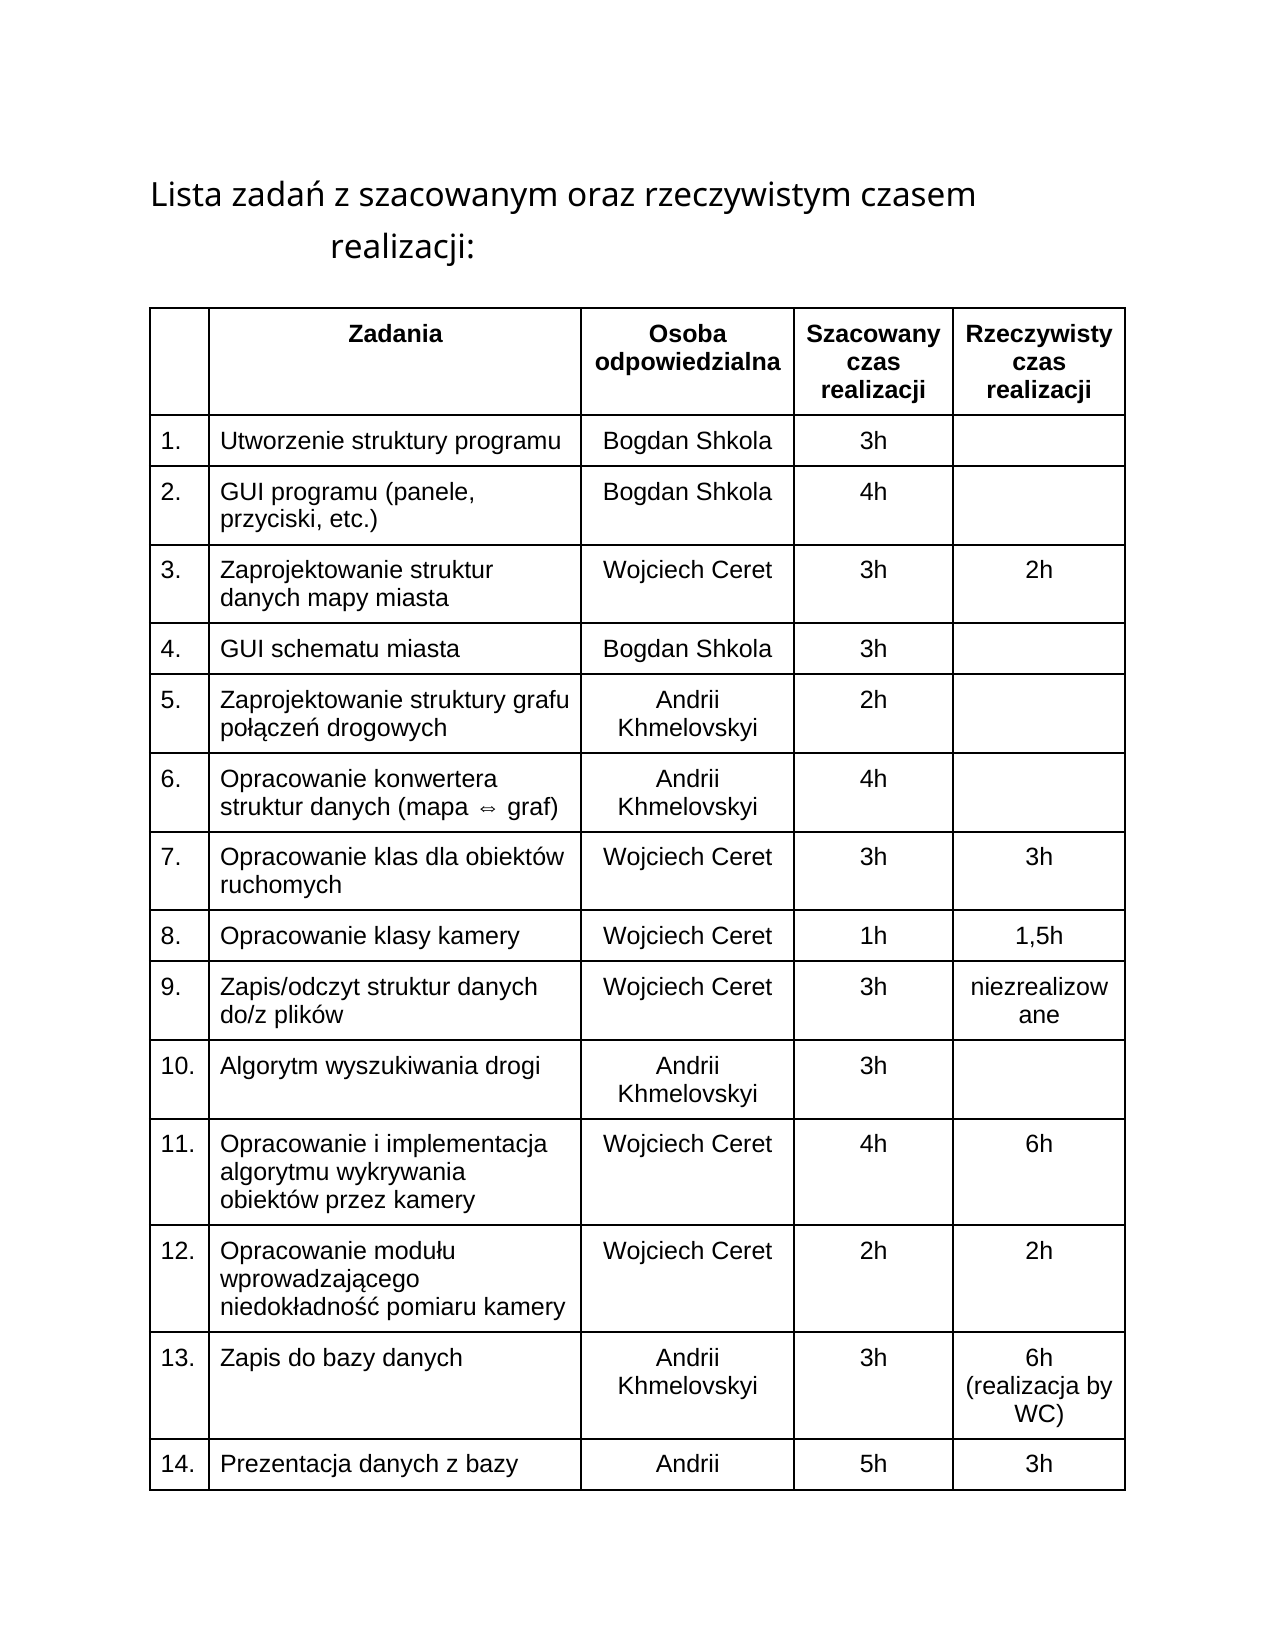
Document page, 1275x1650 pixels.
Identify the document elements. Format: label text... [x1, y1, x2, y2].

table_cell 3h [795, 1041, 952, 1118]
table_cell Zapis do bazy danych [210, 1333, 580, 1438]
table_cell Utworzenie struktury programu [210, 416, 580, 465]
table_cell 7. [151, 833, 208, 909]
table_cell Wojciech Ceret [582, 962, 793, 1039]
table_cell 2h [795, 675, 952, 752]
table_cell Prezentacja danych z bazy [210, 1440, 580, 1488]
table_header Zadania [210, 309, 580, 414]
table_cell Opracowanie klas dla obiektów ruchomych [210, 833, 580, 909]
table_cell 3h [795, 546, 952, 622]
table_cell 10. [151, 1041, 208, 1118]
table_cell 1,5h [954, 911, 1124, 960]
table_cell Wojciech Ceret [582, 1120, 793, 1224]
table_cell niezrealizowane [954, 962, 1124, 1039]
table_cell Opracowanie i implementacja algorytmu wykrywania obiektów przez kamery [210, 1120, 580, 1224]
table_cell 5h [795, 1440, 952, 1488]
table_cell [954, 416, 1124, 465]
table_cell Wojciech Ceret [582, 911, 793, 960]
table_cell Andrii Khmelovskyi [582, 1333, 793, 1438]
table_cell 4h [795, 754, 952, 831]
table_cell 11. [151, 1120, 208, 1224]
table_cell 8. [151, 911, 208, 960]
table_cell Wojciech Ceret [582, 546, 793, 622]
table_cell Opracowanie klasy kamery [210, 911, 580, 960]
table_cell 4h [795, 1120, 952, 1224]
table_cell 3h [795, 833, 952, 909]
table_cell 5. [151, 675, 208, 752]
table_cell Bogdan Shkola [582, 416, 793, 465]
table_cell 3h [795, 962, 952, 1039]
table_cell Bogdan Shkola [582, 624, 793, 673]
table_cell [954, 624, 1124, 673]
table_cell 6. [151, 754, 208, 831]
table_cell 2h [795, 1226, 952, 1331]
table_cell Bogdan Shkola [582, 467, 793, 543]
table_cell Andrii Khmelovskyi [582, 675, 793, 752]
table_cell Andrii Khmelovskyi [582, 754, 793, 831]
table_cell Zapis/odczyt struktur danych do/z plików [210, 962, 580, 1039]
table_cell [954, 754, 1124, 831]
table_cell 3h [954, 833, 1124, 909]
table_cell 4h [795, 467, 952, 543]
table_cell Wojciech Ceret [582, 833, 793, 909]
table_cell 3h [795, 624, 952, 673]
table_cell Zaprojektowanie struktury grafu połączeń drogowych [210, 675, 580, 752]
table_cell Opracowanie modułu wprowadzającego niedokładność pomiaru kamery [210, 1226, 580, 1331]
table_cell Wojciech Ceret [582, 1226, 793, 1331]
table_cell 3h [954, 1440, 1124, 1488]
table_cell GUI schematu miasta [210, 624, 580, 673]
table_cell 1h [795, 911, 952, 960]
table_cell 12. [151, 1226, 208, 1331]
table_cell 2h [954, 1226, 1124, 1331]
table_cell 2. [151, 467, 208, 543]
table_cell 13. [151, 1333, 208, 1438]
table_header Rzeczywisty czas realizacji [954, 309, 1124, 414]
subtitle Lista zadań z szacowanym oraz rzeczywistym czasem realizacji: [150, 171, 1125, 268]
table_cell 3. [151, 546, 208, 622]
table_cell Zaprojektowanie struktur danych mapy miasta [210, 546, 580, 622]
table_cell 14. [151, 1440, 208, 1488]
table_cell Opracowanie konwertera struktur danych (mapa ⇔ graf) [210, 754, 580, 831]
table_cell GUI programu (panele, przyciski, etc.) [210, 467, 580, 543]
table_cell [954, 1041, 1124, 1118]
table_cell 6h [954, 1120, 1124, 1224]
table_cell 3h [795, 1333, 952, 1438]
table_cell Andrii [582, 1440, 793, 1488]
table_cell 3h [795, 416, 952, 465]
table_cell 1. [151, 416, 208, 465]
table_cell Algorytm wyszukiwania drogi [210, 1041, 580, 1118]
table_cell [954, 675, 1124, 752]
table_header [151, 309, 208, 414]
table_cell [954, 467, 1124, 543]
table_cell Andrii Khmelovskyi [582, 1041, 793, 1118]
table_cell 2h [954, 546, 1124, 622]
table_header Szacowany czas realizacji [795, 309, 952, 414]
table_cell 9. [151, 962, 208, 1039]
table_header Osoba odpowiedzialna [582, 309, 793, 414]
table_cell 6h (realizacja by WC) [954, 1333, 1124, 1438]
table_cell 4. [151, 624, 208, 673]
